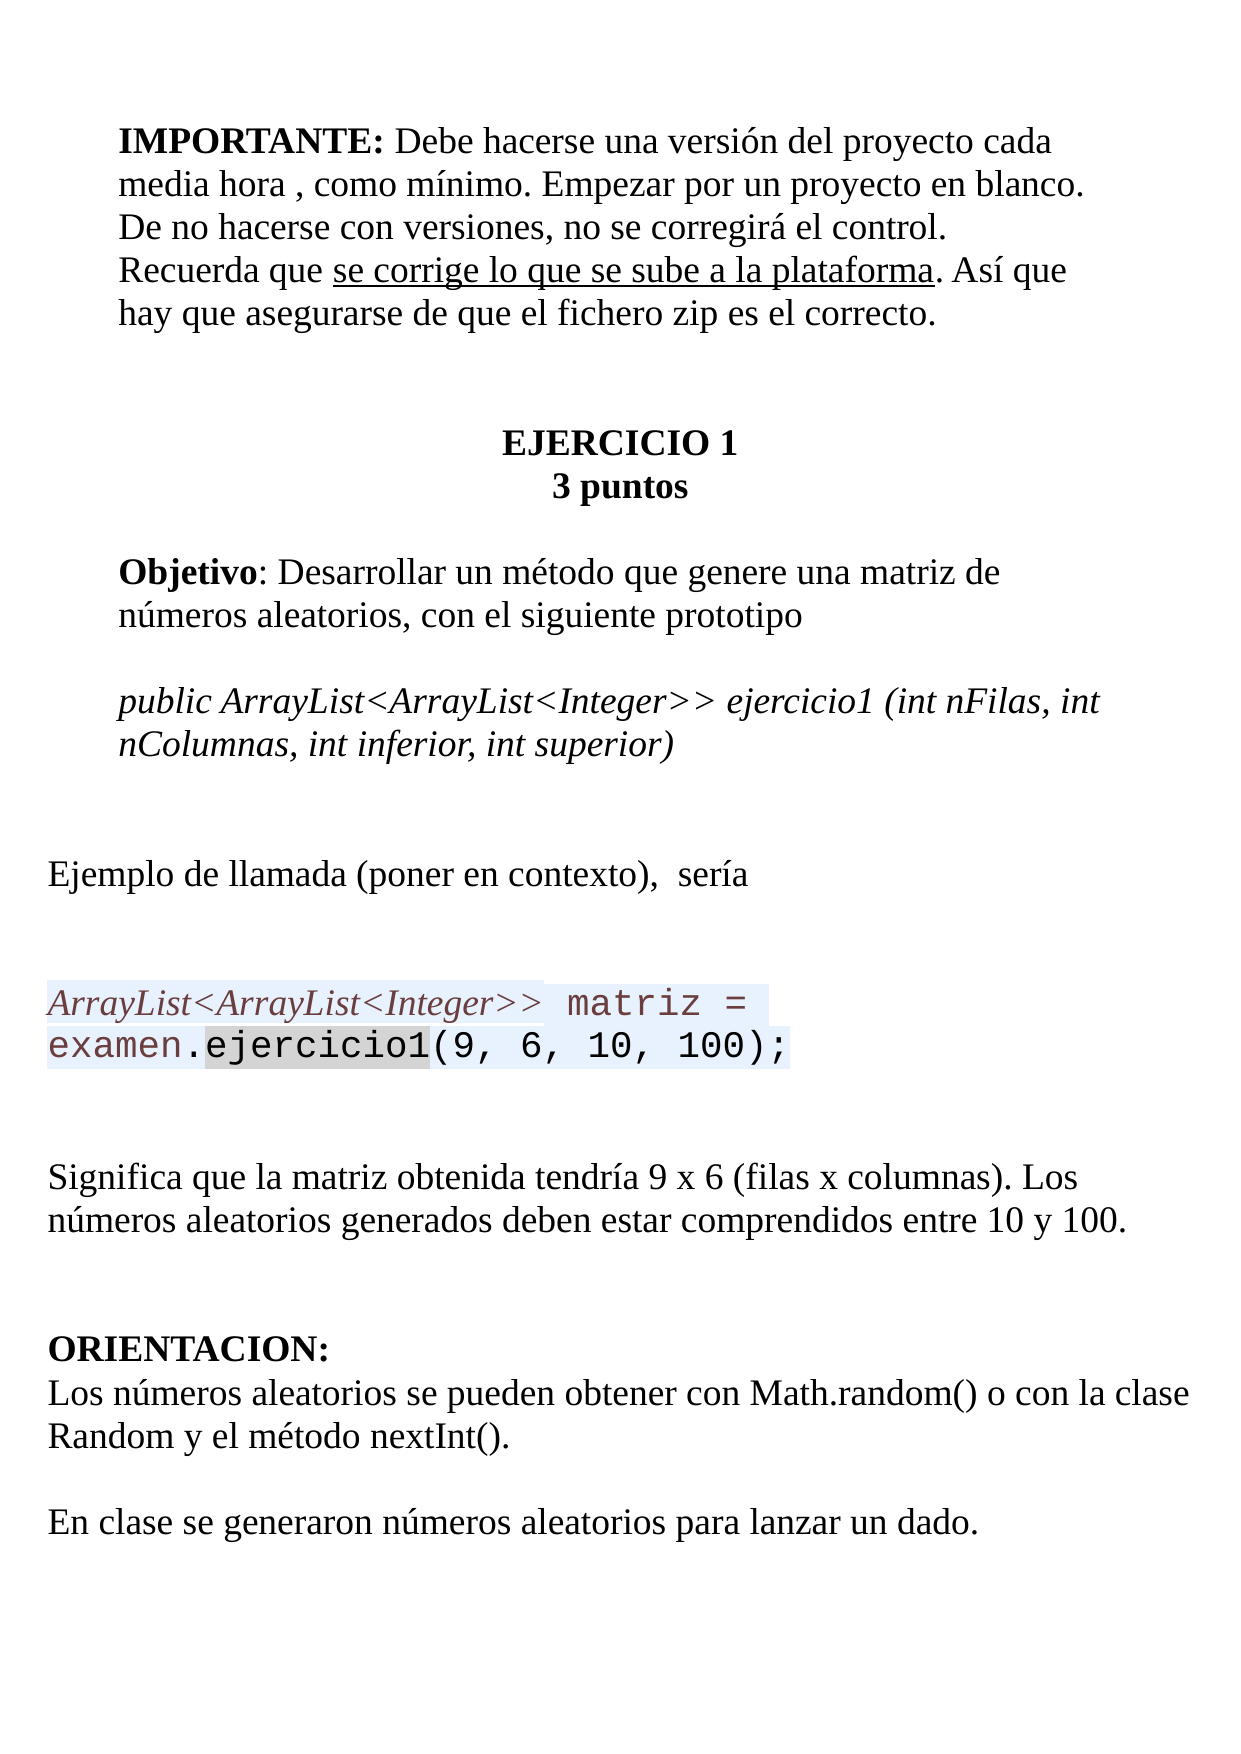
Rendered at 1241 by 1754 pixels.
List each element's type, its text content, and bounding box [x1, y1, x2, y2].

text IMPORTANTE: Debe hacerse una versión del proyecto cada media hora , como mínimo. Empezar por un proyecto en blanco. [118, 118, 1122, 204]
text En clase se generaron números aleatorios para lanzar un dado. [47, 1499, 1211, 1542]
text Objetivo: Desarrollar un método que genere una matriz de números aleatorios, con el siguiente prototipo [118, 549, 1122, 636]
text public ArrayList<ArrayList<Integer>> ejercicio1 (int nFilas, int nColumnas, int inferior, int superior) [118, 679, 1122, 765]
text Los números aleatorios se pueden obtener con Math.random() o con la clase Random y el método nextInt(). [47, 1370, 1211, 1456]
text Ejemplo de llamada (poner en contexto), sería [47, 851, 1211, 894]
text EJERCICIO 1 [118, 420, 1122, 463]
text ORIENTACION: [47, 1327, 1211, 1370]
text ArrayList<ArrayList<Integer>> matriz = examen.ejercicio1(9, 6, 10, 100); [47, 980, 1211, 1069]
text Recuerda que se corrige lo que se sube a la plataforma. Así que hay que asegurarse de que el fichero zip es el correcto. [118, 247, 1122, 334]
text De no hacerse con versiones, no se corregirá el control. [118, 204, 1122, 247]
text Significa que la matriz obtenida tendría 9 x 6 (filas x columnas). Los números aleatorios generados deben estar comprendidos entre 10 y 100. [47, 1154, 1211, 1241]
text 3 puntos [118, 463, 1122, 506]
